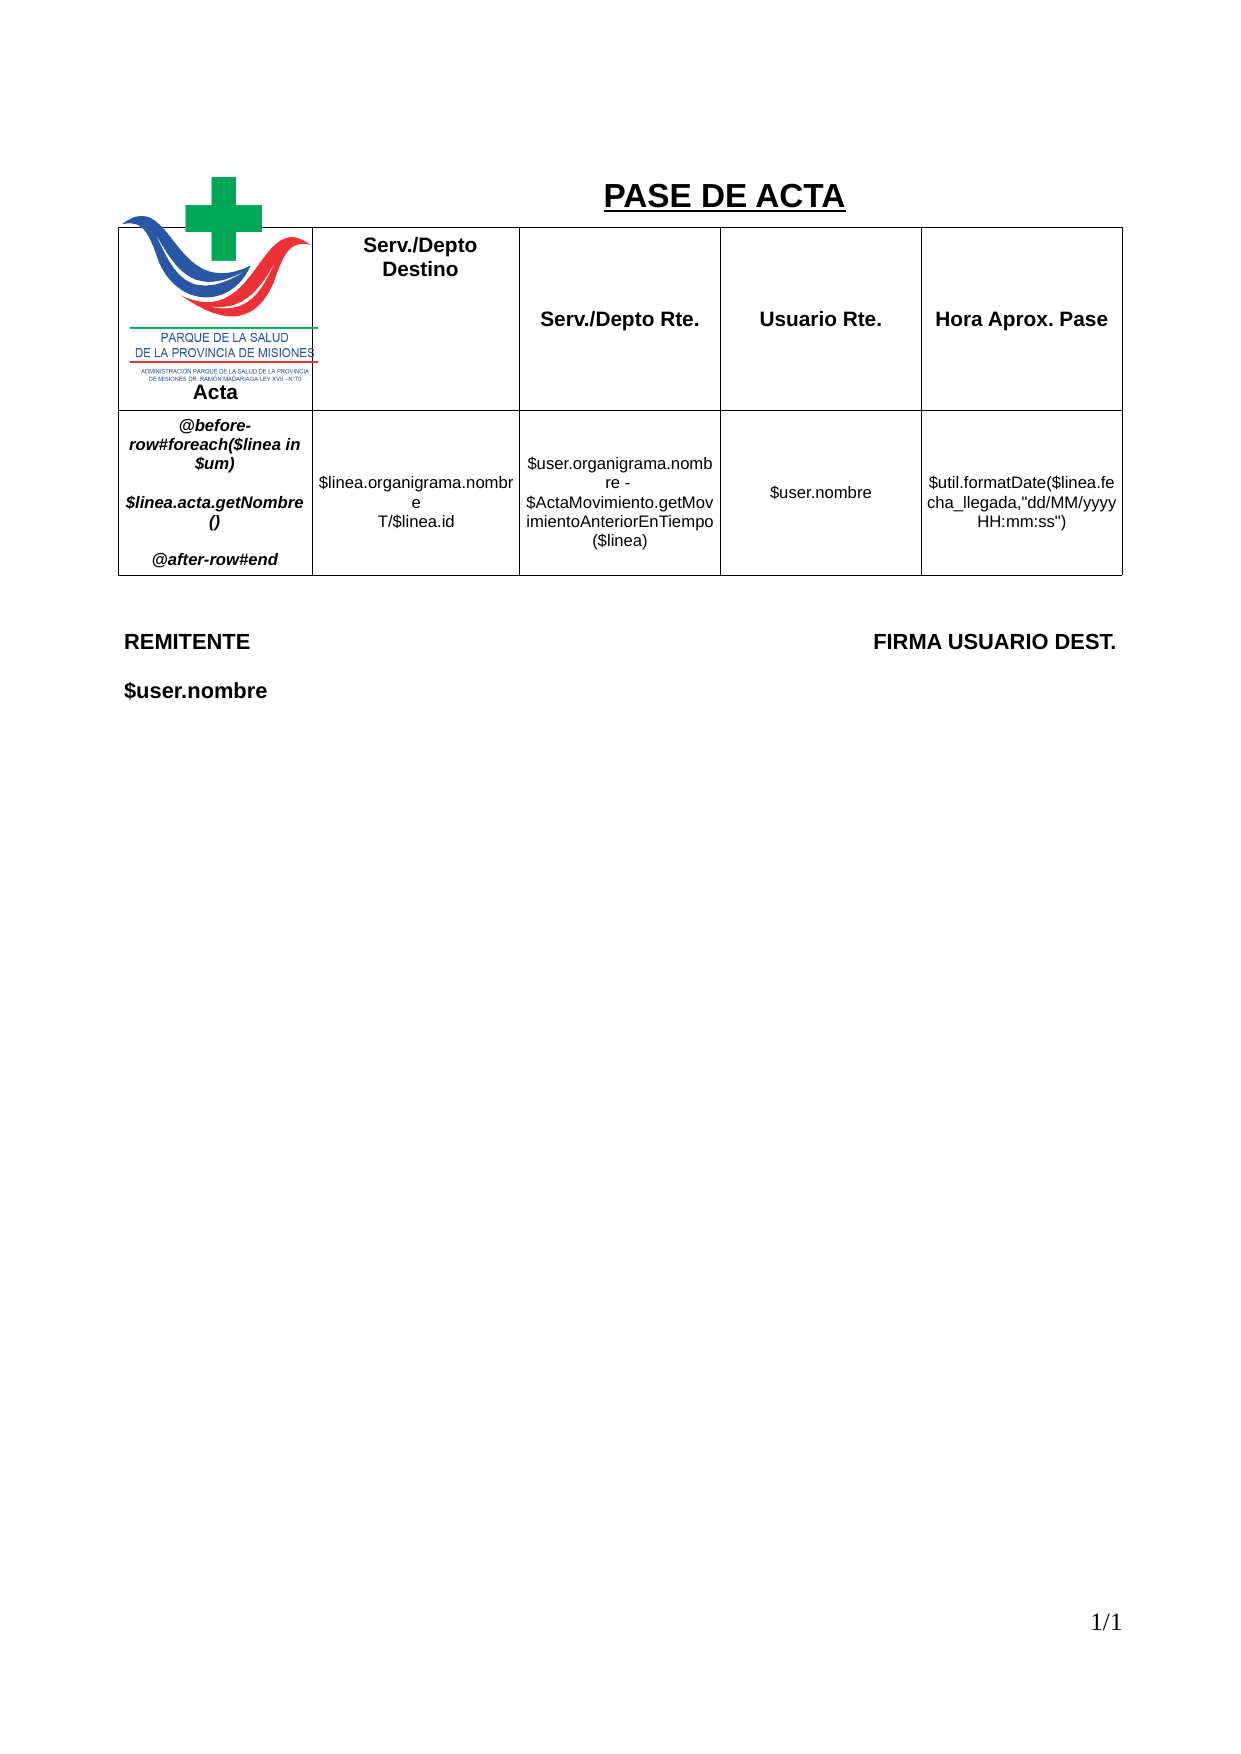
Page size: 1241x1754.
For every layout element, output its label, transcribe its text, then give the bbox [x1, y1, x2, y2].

table_header $user.organigrama.nombre - $ActaMovimiento.getMovimientoAnteriorEnTiempo($linea) [520, 411, 720, 575]
table_header $user.nombre [721, 411, 921, 575]
picture [121, 177, 327, 381]
table_header FIRMA USUARIO DEST. [620, 624, 1122, 673]
table_header $linea.organigrama.nombre T/$linea.id [313, 411, 519, 575]
table_header Usuario Rte. [721, 228, 921, 410]
table_cell $user.nombre [118, 673, 620, 722]
table_header @before-row#foreach($linea in $um) $linea.acta.getNombre() @after-row#end [119, 411, 312, 575]
table_cell [620, 673, 1122, 722]
table_header Acta [119, 228, 312, 410]
text PASE DE ACTA [118, 176, 1122, 215]
table_header Serv./Depto Rte. [520, 228, 720, 410]
table_header Hora Aprox. Pase [922, 228, 1122, 410]
table_header Serv./Depto Destino [313, 228, 519, 410]
table_header REMITENTE [118, 624, 620, 673]
table_header $util.formatDate($linea.fecha_llegada,"dd/MM/yyyy HH:mm:ss") [922, 411, 1122, 575]
